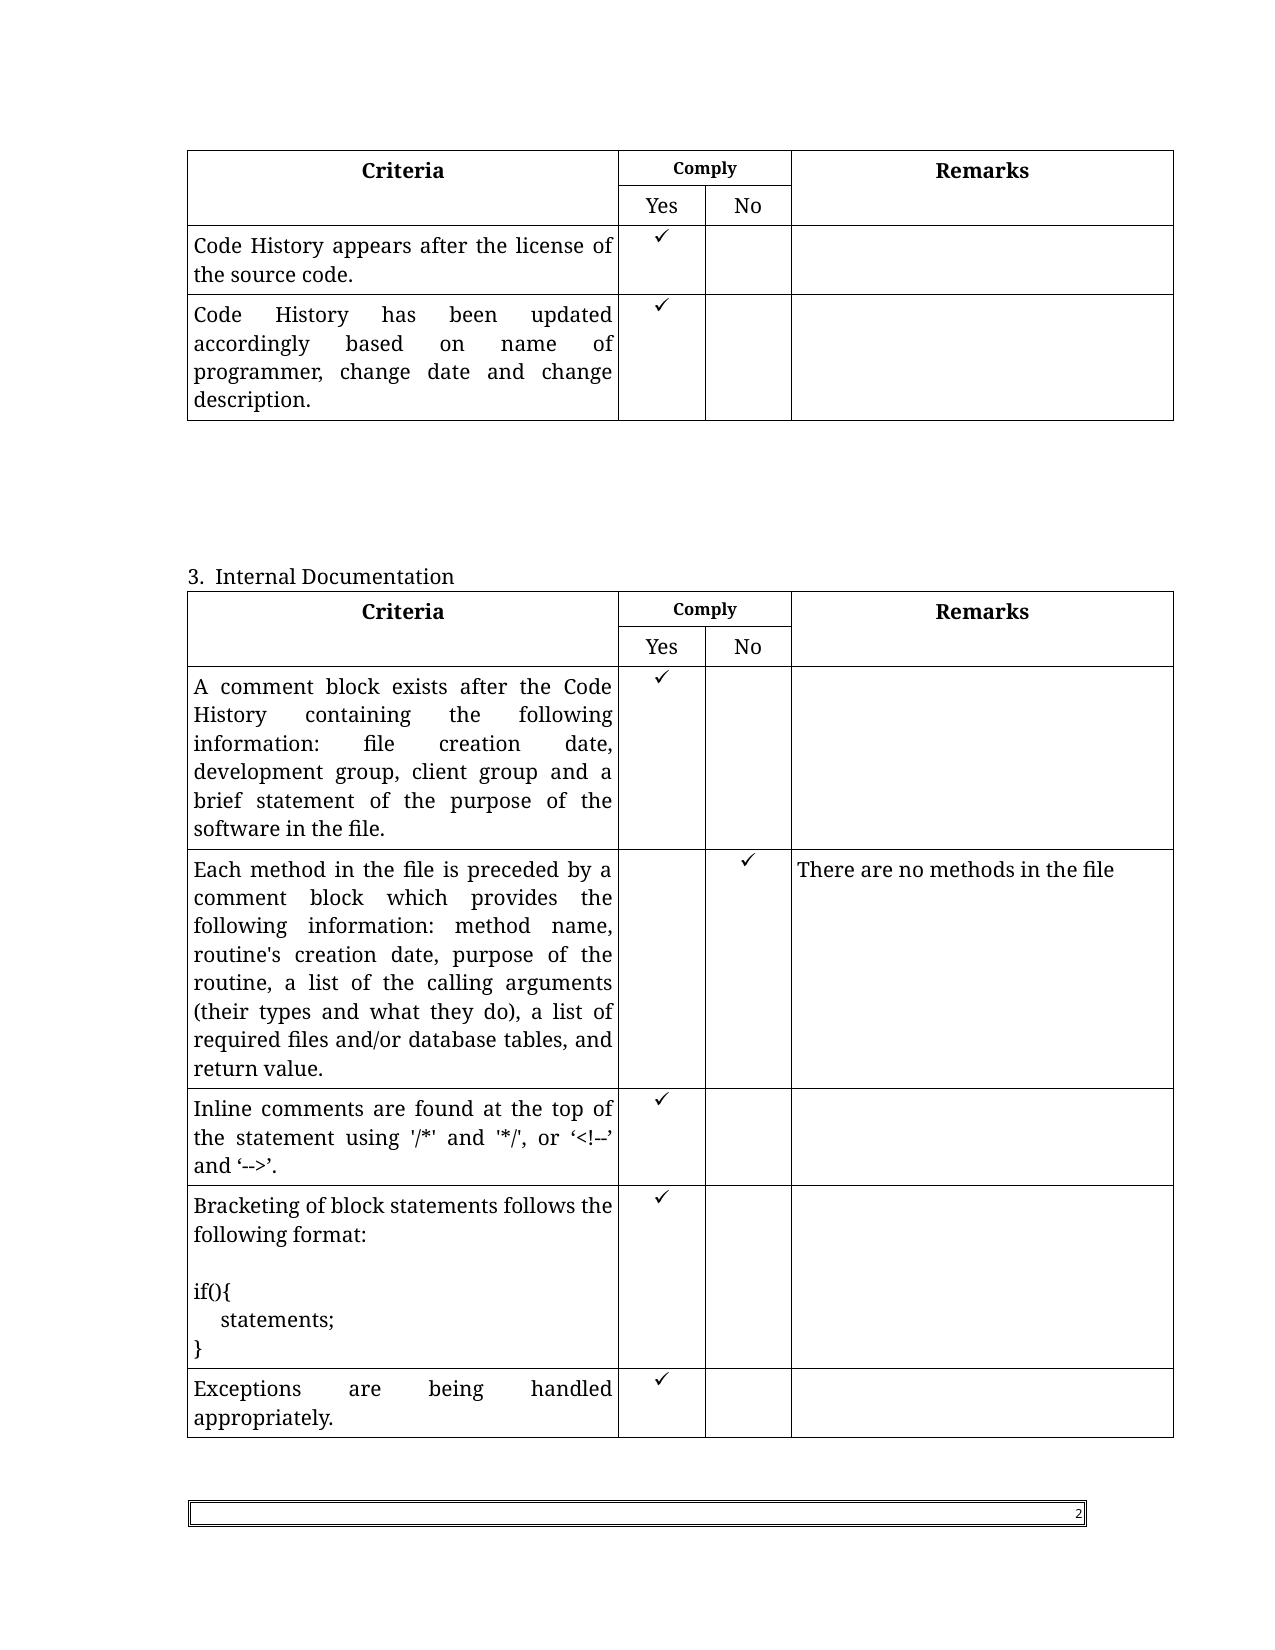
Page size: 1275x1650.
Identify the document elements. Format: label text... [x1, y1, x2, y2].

table_header Comply [619, 592, 791, 626]
table_cell [706, 295, 791, 420]
table_cell There are no methods in the file [792, 850, 1173, 1088]
table_cell Code History appears after the license of the source code. [188, 226, 618, 294]
table_cell Yes [619, 186, 705, 225]
table_cell [792, 1089, 1173, 1185]
table_cell [792, 1186, 1173, 1368]
table_header Comply [619, 151, 791, 185]
table_header Remarks [792, 592, 1173, 666]
table_cell  [619, 226, 705, 294]
table_cell Bracketing of block statements follows the following format: if(){ statements; } [188, 1186, 618, 1368]
table_cell [706, 667, 791, 848]
table_cell [792, 295, 1173, 420]
table_cell [706, 1186, 791, 1368]
table_cell Code History has been updated accordingly based on name of programmer, change date and change description. [188, 295, 618, 420]
table_cell Inline comments are found at the top of the statement using '/*' and '*/', or ‘<!--’ and ‘-->’. [188, 1089, 618, 1185]
table_header Criteria [188, 151, 618, 225]
table_cell A comment block exists after the Code History containing the following information: file creation date, development group, client group and a brief statement of the purpose of the software in the file. [188, 667, 618, 848]
table_header Criteria [188, 592, 618, 666]
table_cell  [619, 1186, 705, 1368]
table_cell Exceptions are being handled appropriately. [188, 1369, 618, 1437]
table_cell [792, 1369, 1173, 1437]
table_cell  [619, 1089, 705, 1185]
table_cell [706, 1089, 791, 1185]
table_cell No [706, 627, 791, 666]
table_cell Each method in the file is preceded by a comment block which provides the following information: method name, routine's creation date, purpose of the routine, a list of the calling arguments (their types and what they do), a list of required files and/or database tables, and return value. [188, 850, 618, 1088]
table_cell [792, 667, 1173, 848]
table_cell Yes [619, 627, 705, 666]
table_cell [792, 226, 1173, 294]
table_cell  [619, 1369, 705, 1437]
table_cell No [706, 186, 791, 225]
table_cell [706, 226, 791, 294]
table_cell  [706, 850, 791, 1088]
text 3. Internal Documentation [187, 562, 1087, 591]
table_cell  [619, 295, 705, 420]
table_cell [619, 850, 705, 1088]
table_header Remarks [792, 151, 1173, 225]
table_cell [706, 1369, 791, 1437]
table_cell  [619, 667, 705, 848]
